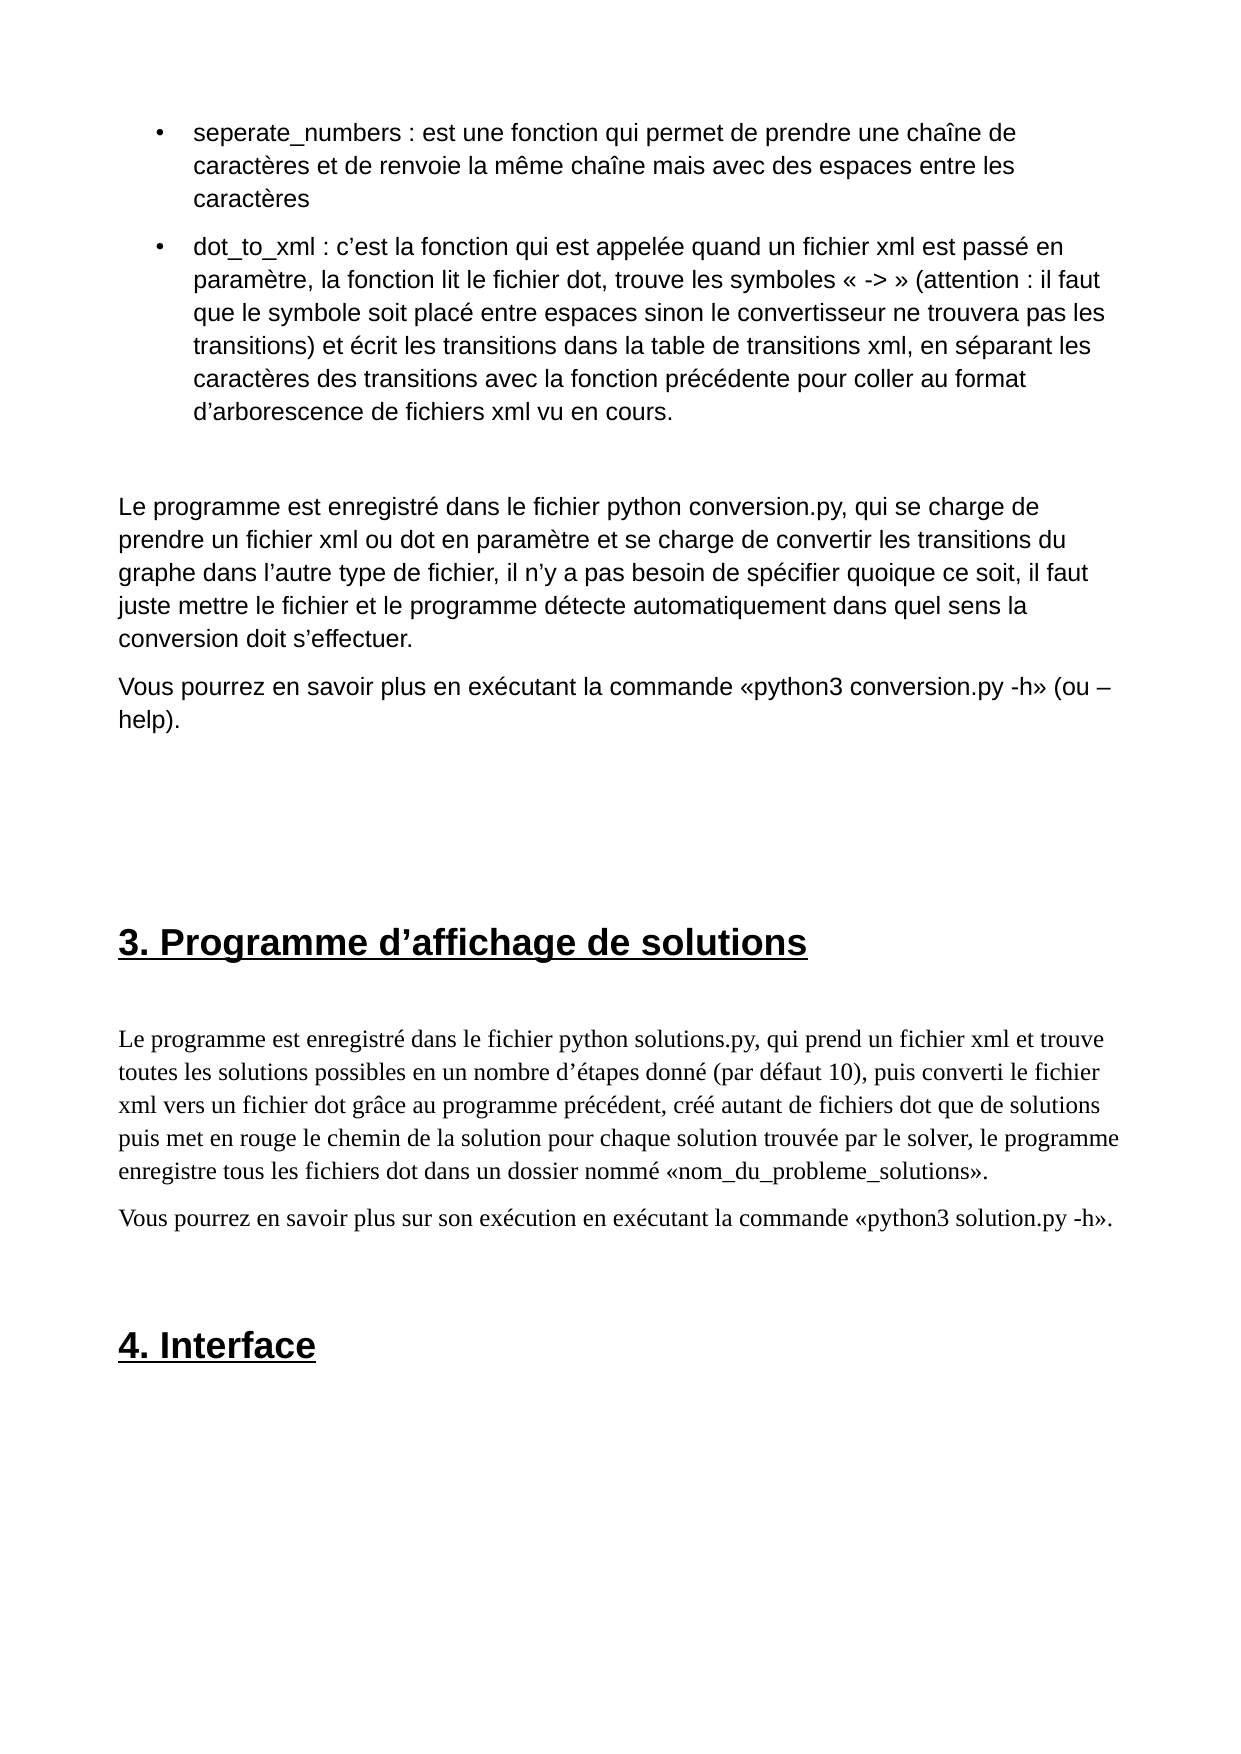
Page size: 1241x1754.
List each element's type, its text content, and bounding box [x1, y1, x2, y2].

text Vous pourrez en savoir plus en exécutant la commande «python3 conversion.py -h» (ou –help). [118, 672, 1122, 734]
text Vous pourrez en savoir plus sur son exécution en exécutant la commande «python3 solution.py -h». [118, 1203, 1122, 1232]
subtitle 4. Interface [118, 1323, 1122, 1367]
text Le programme est enregistré dans le fichier python solutions.py, qui prend un fichier xml et trouve toutes les solutions possibles en un nombre d’étapes donné (par défaut 10), puis converti le fichier xml vers un fichier dot grâce au programme précédent, créé autant de fichiers dot que de solutions puis met en rouge le chemin de la solution pour chaque solution trouvée par le solver, le programme enregistre tous les fichiers dot dans un dossier nommé «nom_du_probleme_solutions». [118, 1024, 1122, 1184]
list seperate_numbers : est une fonction qui permet de prendre une chaîne de caractères et de renvoie la même chaîne mais avec des espaces entre les caractères [156, 118, 1122, 213]
text Le programme est enregistré dans le fichier python conversion.py, qui se charge de prendre un fichier xml ou dot en paramètre et se charge de convertir les transitions du graphe dans l’autre type de fichier, il n’y a pas besoin de spécifier quoique ce soit, il faut juste mettre le fichier et le programme détecte automatiquement dans quel sens la conversion doit s’effectuer. [118, 492, 1122, 653]
list dot_to_xml : c’est la fonction qui est appelée quand un fichier xml est passé en paramètre, la fonction lit le fichier dot, trouve les symboles « -> » (attention : il faut que le symbole soit placé entre espaces sinon le convertisseur ne trouvera pas les transitions) et écrit les transitions dans la table de transitions xml, en séparant les caractères des transitions avec la fonction précédente pour coller au format d’arborescence de fichiers xml vu en cours. [156, 232, 1122, 426]
subtitle 3. Programme d’affichage de solutions [118, 920, 1122, 963]
